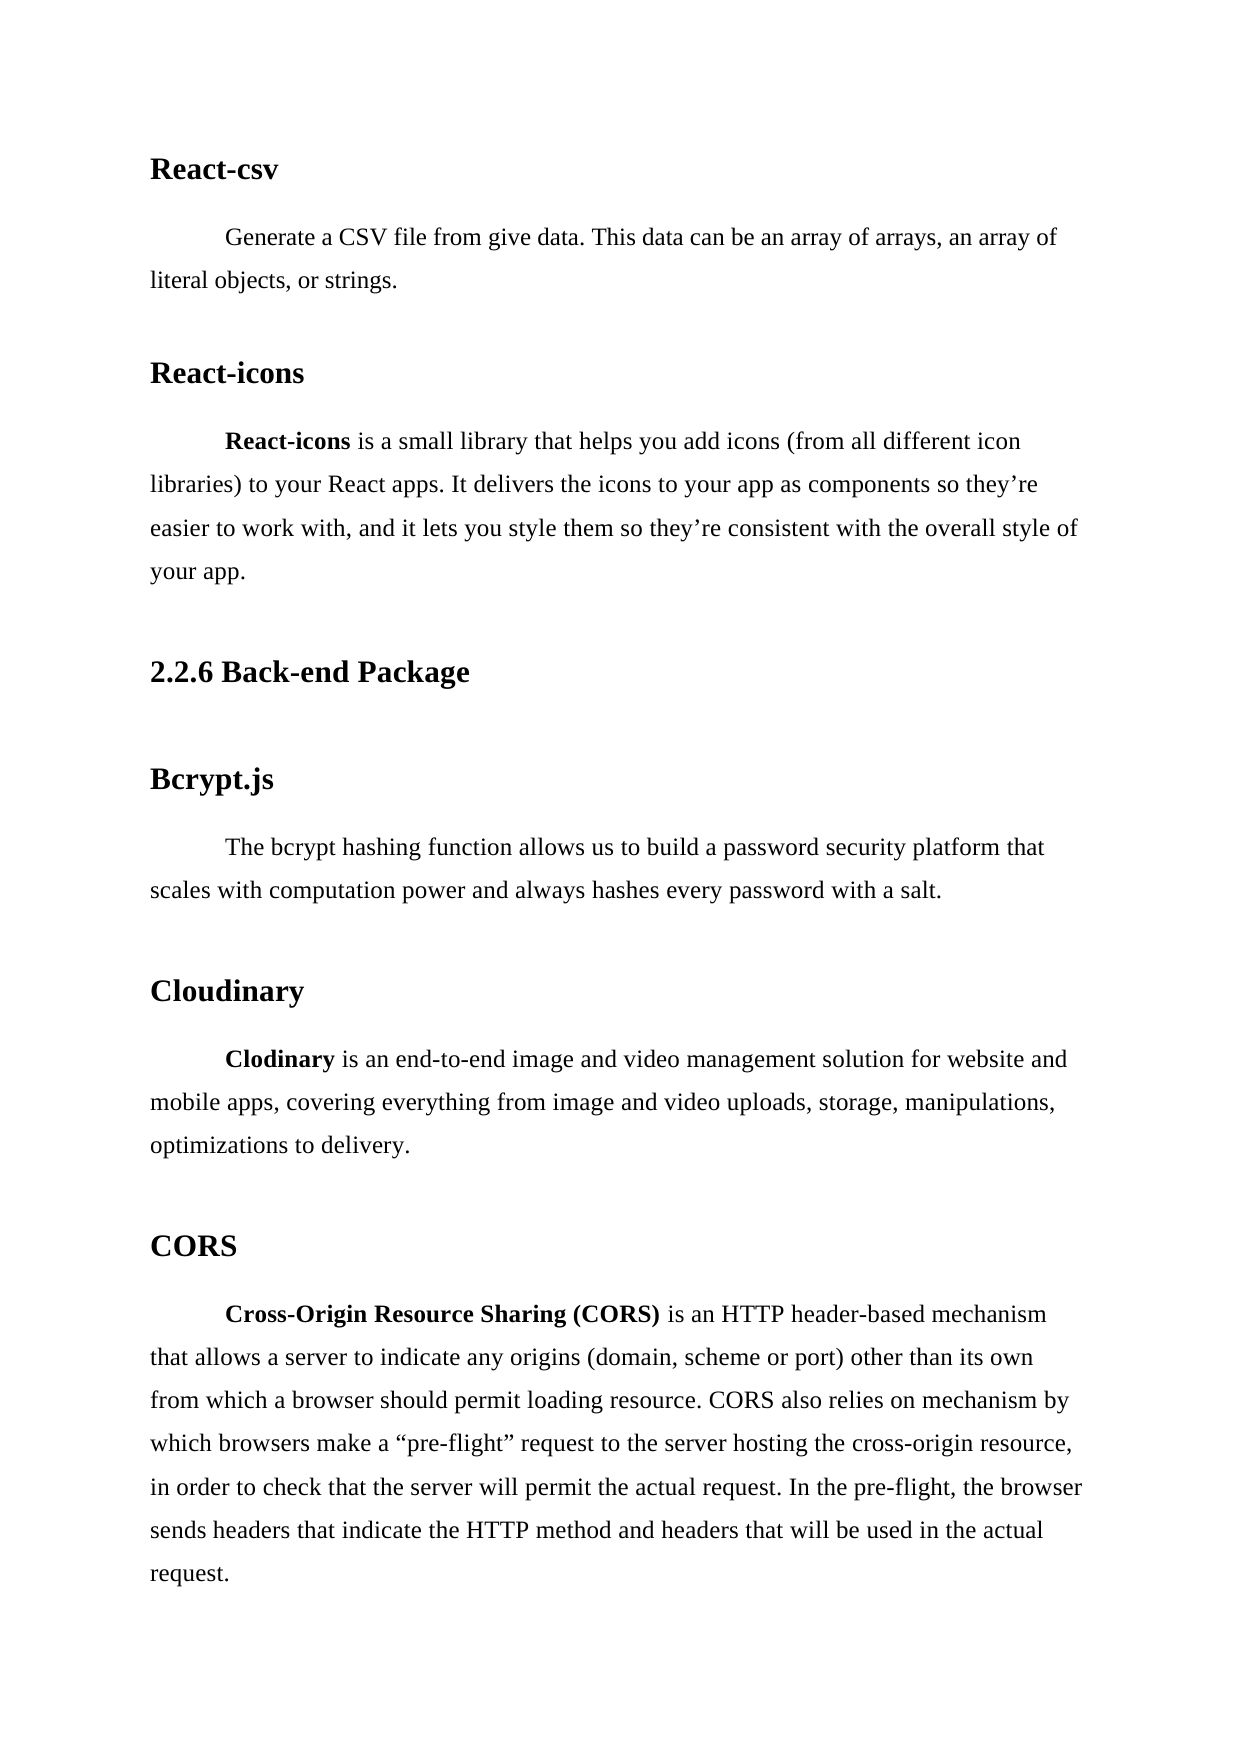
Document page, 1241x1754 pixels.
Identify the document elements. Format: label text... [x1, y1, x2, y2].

text React-icons is a small library that helps you add icons (from all different icon libraries) to your React apps. It delivers the icons to your app as components so they’re easier to work with, and it lets you style them so they’re consistent with the overall style of your app. [150, 426, 1090, 584]
text Cloudinary [150, 972, 1090, 1008]
text Generate a CSV file from give data. This data can be an array of arrays, an array of literal objects, or strings. [150, 222, 1090, 294]
text CORS [150, 1227, 1090, 1263]
text 2.2.6 Back-end Package [150, 653, 1090, 689]
text Bcrypt.js [150, 761, 1090, 796]
text Cross-Origin Resource Sharing (CORS) is an HTTP header-based mechanism that allows a server to indicate any origins (domain, scheme or port) other than its own from which a browser should permit loading resource. CORS also relies on mechanism by which browsers make a “pre-flight” request to the server hosting the cross-origin resource, in order to check that the server will permit the actual request. In the pre-flight, the browser sends headers that indicate the HTTP method and headers that will be used in the actual request. [150, 1299, 1090, 1587]
text React-icons [150, 355, 1090, 391]
text Clodinary is an end-to-end image and video management solution for website and mobile apps, covering everything from image and video uploads, storage, manipulations, optimizations to delivery. [150, 1044, 1090, 1159]
text The bcrypt hashing function allows us to build a password security platform that scales with computation power and always hashes every password with a salt. [150, 832, 1090, 904]
text React-csv [150, 150, 1090, 186]
